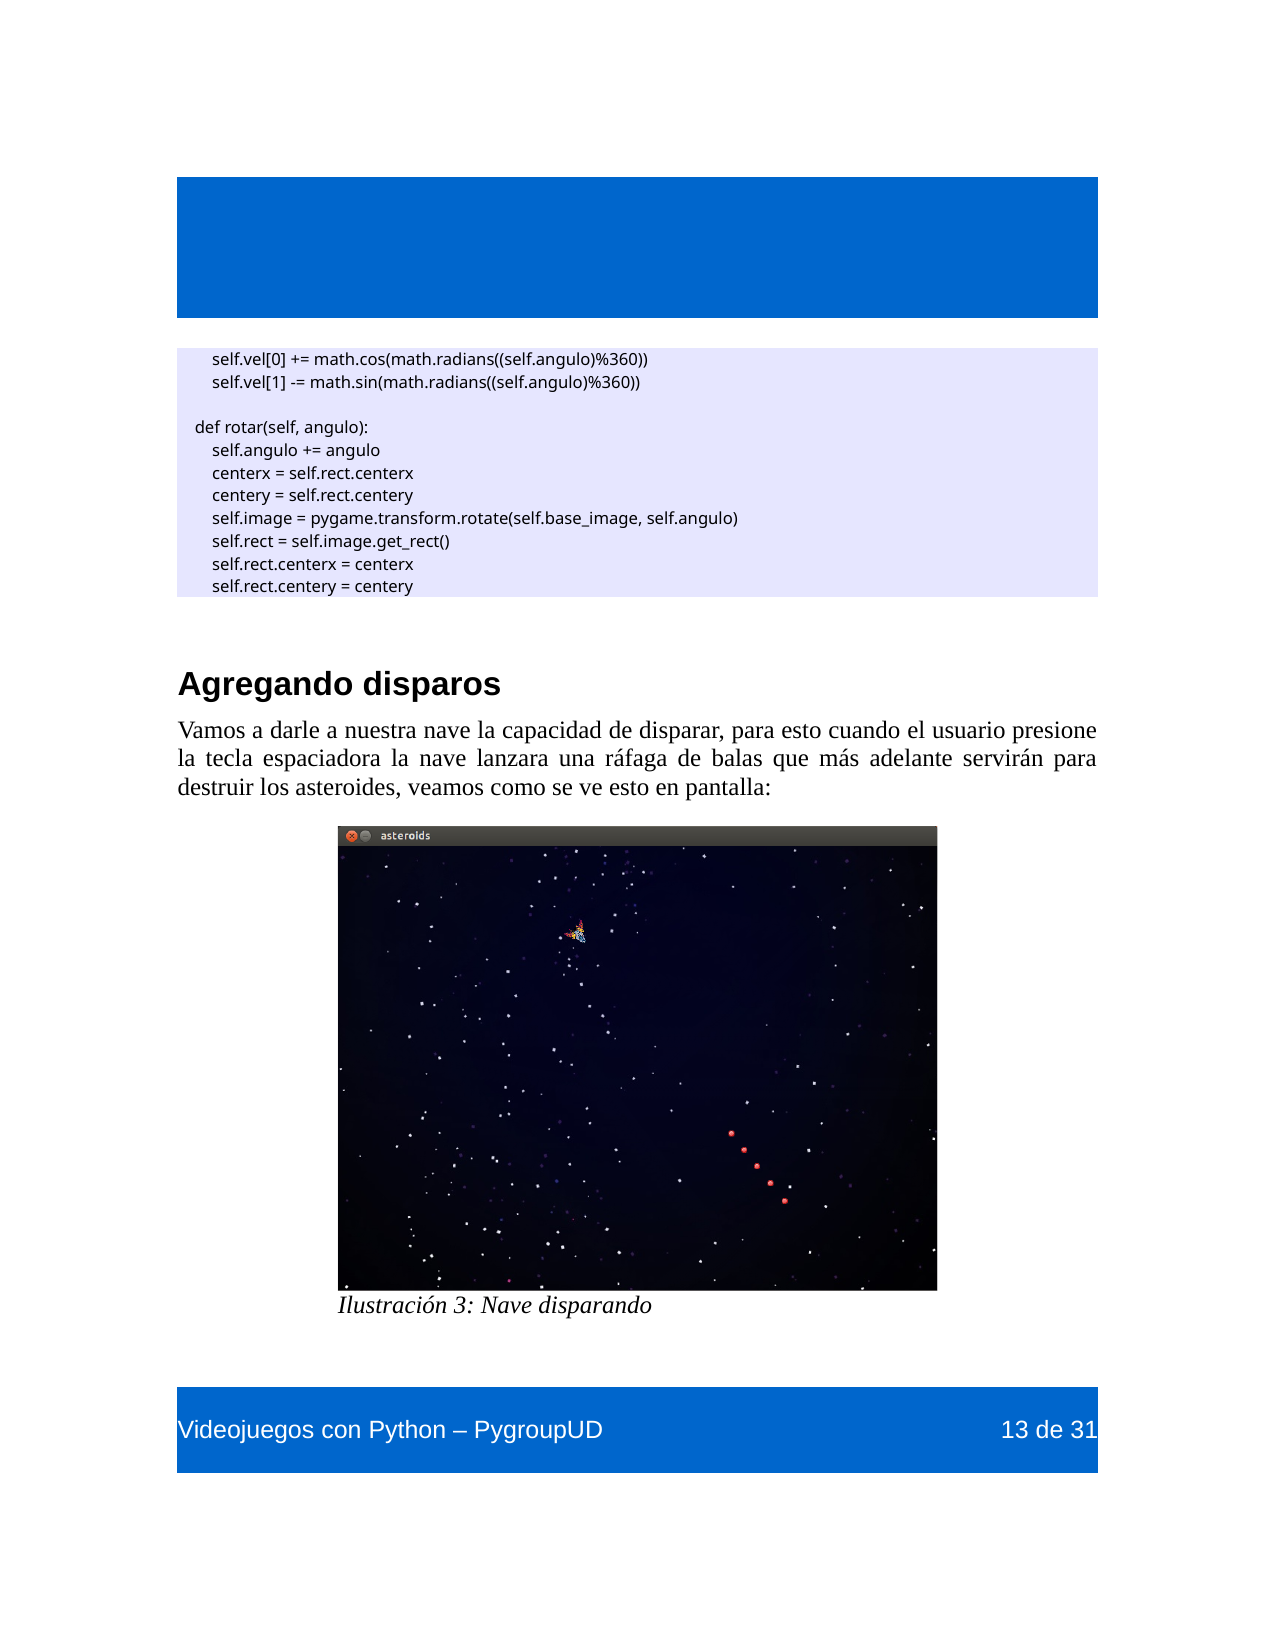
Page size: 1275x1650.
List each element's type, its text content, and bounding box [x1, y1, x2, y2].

text centery = self.rect.centery [177, 484, 1098, 507]
text centerx = self.rect.centerx [177, 461, 1098, 484]
text self.vel[1] -= math.sin(math.radians((self.angulo)%360)) [177, 370, 1098, 393]
text self.image = pygame.transform.rotate(self.base_image, self.angulo) [177, 507, 1098, 529]
text def rotar(self, angulo): [177, 416, 1098, 438]
subtitle Agregando disparos [177, 664, 1098, 702]
text self.vel[0] += math.cos(math.radians((self.angulo)%360)) [177, 348, 1098, 370]
picture [337, 826, 938, 1291]
text self.angulo += angulo [177, 438, 1098, 461]
text self.rect = self.image.get_rect() [177, 529, 1098, 552]
text Vamos a darle a nuestra nave la capacidad de disparar, para esto cuando el usuario presione la tecla espaciadora la nave lanzara una ráfaga de balas que más adelante servirán para destruir los asteroides, veamos como se ve esto en pantalla: [177, 715, 1098, 801]
text Ilustración 3: Nave disparando [338, 1291, 937, 1319]
text self.rect.centerx = centerx [177, 552, 1098, 575]
text self.rect.centery = centery [177, 575, 1098, 597]
